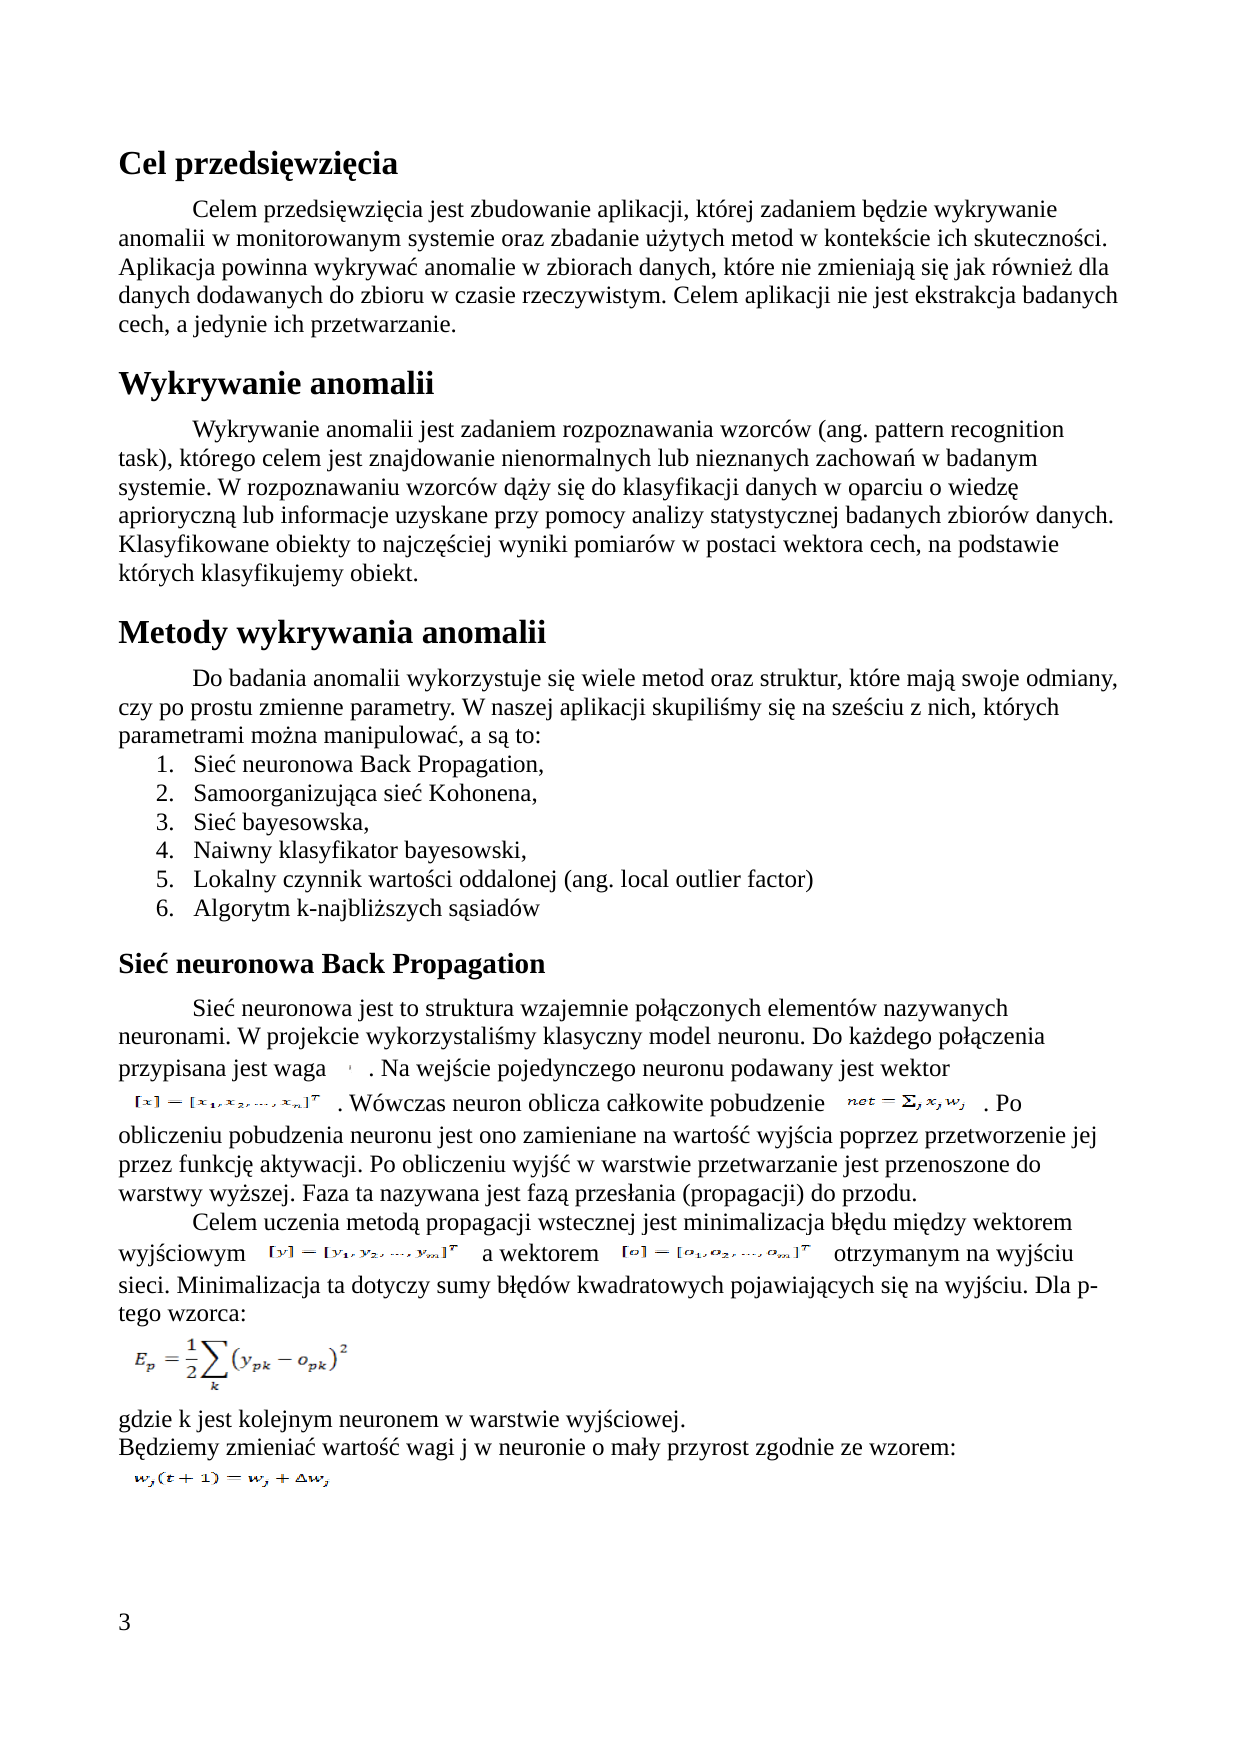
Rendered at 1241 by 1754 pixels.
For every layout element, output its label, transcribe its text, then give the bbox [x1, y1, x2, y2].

subtitle Wykrywanie anomalii [118, 363, 1122, 402]
list Sieć bayesowska, [156, 807, 1122, 835]
list Samoorganizująca sieć Kohonena, [156, 778, 1122, 807]
picture [134, 1094, 321, 1111]
subtitle Metody wykrywania anomalii [118, 612, 1122, 650]
text Celem uczenia metodą propagacji wstecznej jest minimalizacja błędu między wektorem wyjściowym a wektorem otrzymanym na wyjściu sieci. Minimalizacja ta dotyczy sumy błędów kwadratowych pojawiających się na wyjściu. Dla p-tego wzorca: gdzie k jest kolejnym neuronem w warstwie wyjściowej. [118, 1207, 1122, 1432]
picture [134, 1470, 330, 1489]
list Algorytm k-najbliższych sąsiadów [156, 893, 1122, 922]
text [118, 1526, 1122, 1555]
subtitle Cel przedsięwzięcia [118, 143, 1122, 182]
text Celem przedsięwzięcia jest zbudowanie aplikacji, której zadaniem będzie wykrywanie anomalii w monitorowanym systemie oraz zbadanie użytych metod w kontekście ich skuteczności. Aplikacja powinna wykrywać anomalie w zbiorach danych, które nie zmieniają się jak również dla danych dodawanych do zbioru w czasie rzeczywistym. Celem aplikacji nie jest ekstrakcja badanych cech, a jedynie ich przetwarzanie. [118, 194, 1122, 338]
picture [268, 1244, 459, 1261]
text Będziemy zmieniać wartość wagi j w neuronie o mały przyrost zgodnie ze wzorem: [118, 1432, 1122, 1497]
list Lokalny czynnik wartości oddalonej (ang. local outlier factor) [156, 864, 1122, 893]
picture [847, 1093, 967, 1112]
picture [134, 1336, 349, 1395]
subtitle Sieć neuronowa Back Propagation [118, 947, 1122, 980]
list Sieć neuronowa Back Propagation, [156, 749, 1122, 778]
text Wykrywanie anomalii jest zadaniem rozpoznawania wzorców (ang. pattern recognition task), którego celem jest znajdowanie nienormalnych lub nieznanych zachowań w badanym systemie. W rozpoznawaniu wzorców dąży się do klasyfikacji danych w oparciu o wiedzę aprioryczną lub informacje uzyskane przy pomocy analizy statystycznej badanych zbiorów danych. Klasyfikowane obiekty to najczęściej wyniki pomiarów w postaci wektora cech, na podstawie których klasyfikujemy obiekt. [118, 414, 1122, 587]
picture [622, 1244, 811, 1261]
text Sieć neuronowa jest to struktura wzajemnie połączonych elementów nazywanych neuronami. W projekcie wykorzystaliśmy klasyczny model neuronu. Do każdego połączenia przypisana jest waga . Na wejście pojedynczego neuronu podawany jest wektor . Wówczas neuron oblicza całkowite pobudzenie . Po obliczeniu pobudzenia neuronu jest ono zamieniane na wartość wyjścia poprzez przetworzenie jej przez funkcję aktywacji. Po obliczeniu wyjść w warstwie przetwarzanie jest przenoszone do warstwy wyższej. Faza ta nazywana jest fazą przesłania (propagacji) do przodu. [118, 993, 1122, 1207]
list Naiwny klasyfikator bayesowski, [156, 835, 1122, 864]
text Do badania anomalii wykorzystuje się wiele metod oraz struktur, które mają swoje odmiany, czy po prostu zmienne parametry. W naszej aplikacji skupiliśmy się na sześciu z nich, których parametrami można manipulować, a są to: [118, 663, 1122, 749]
